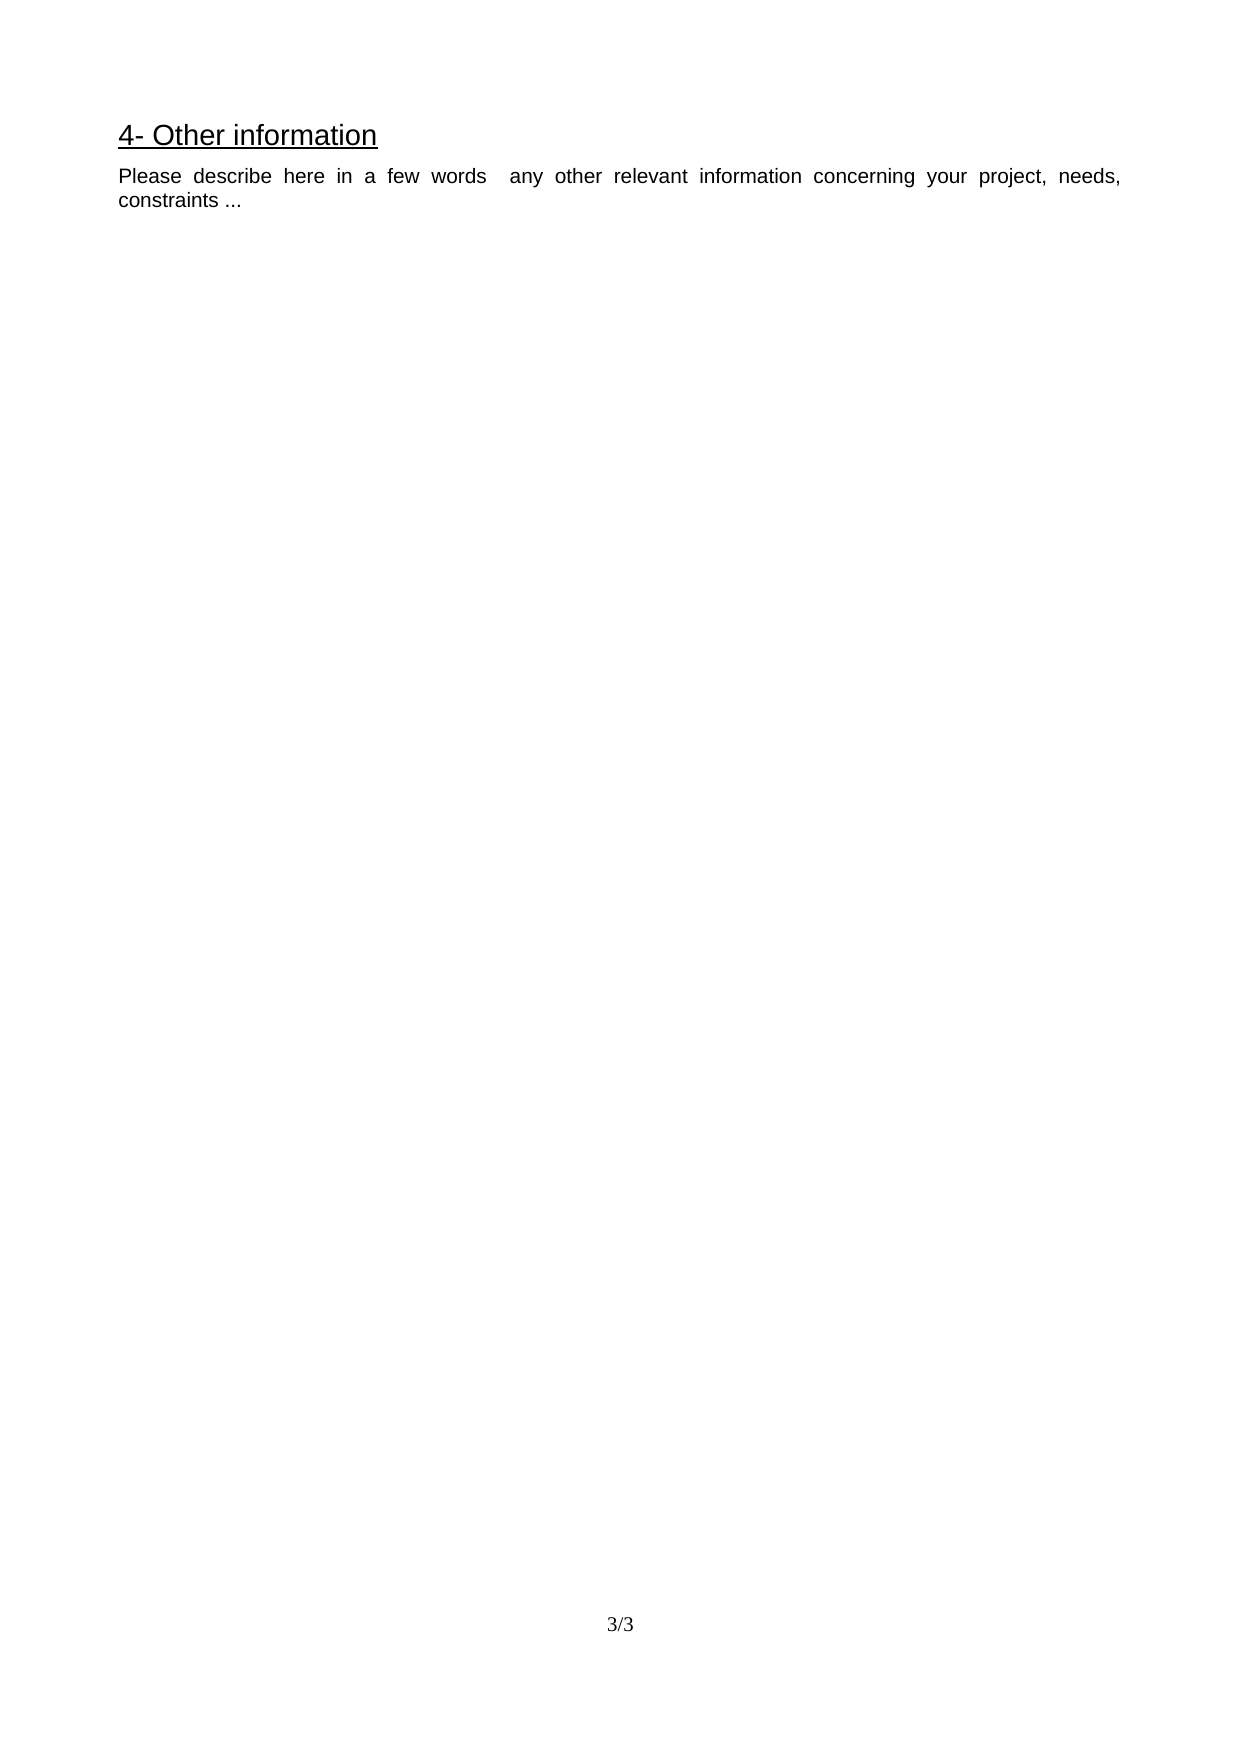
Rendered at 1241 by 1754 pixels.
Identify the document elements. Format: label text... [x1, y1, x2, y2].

text Please describe here in a few words any other relevant information concerning your project, needs, constraints ... [118, 164, 1122, 212]
